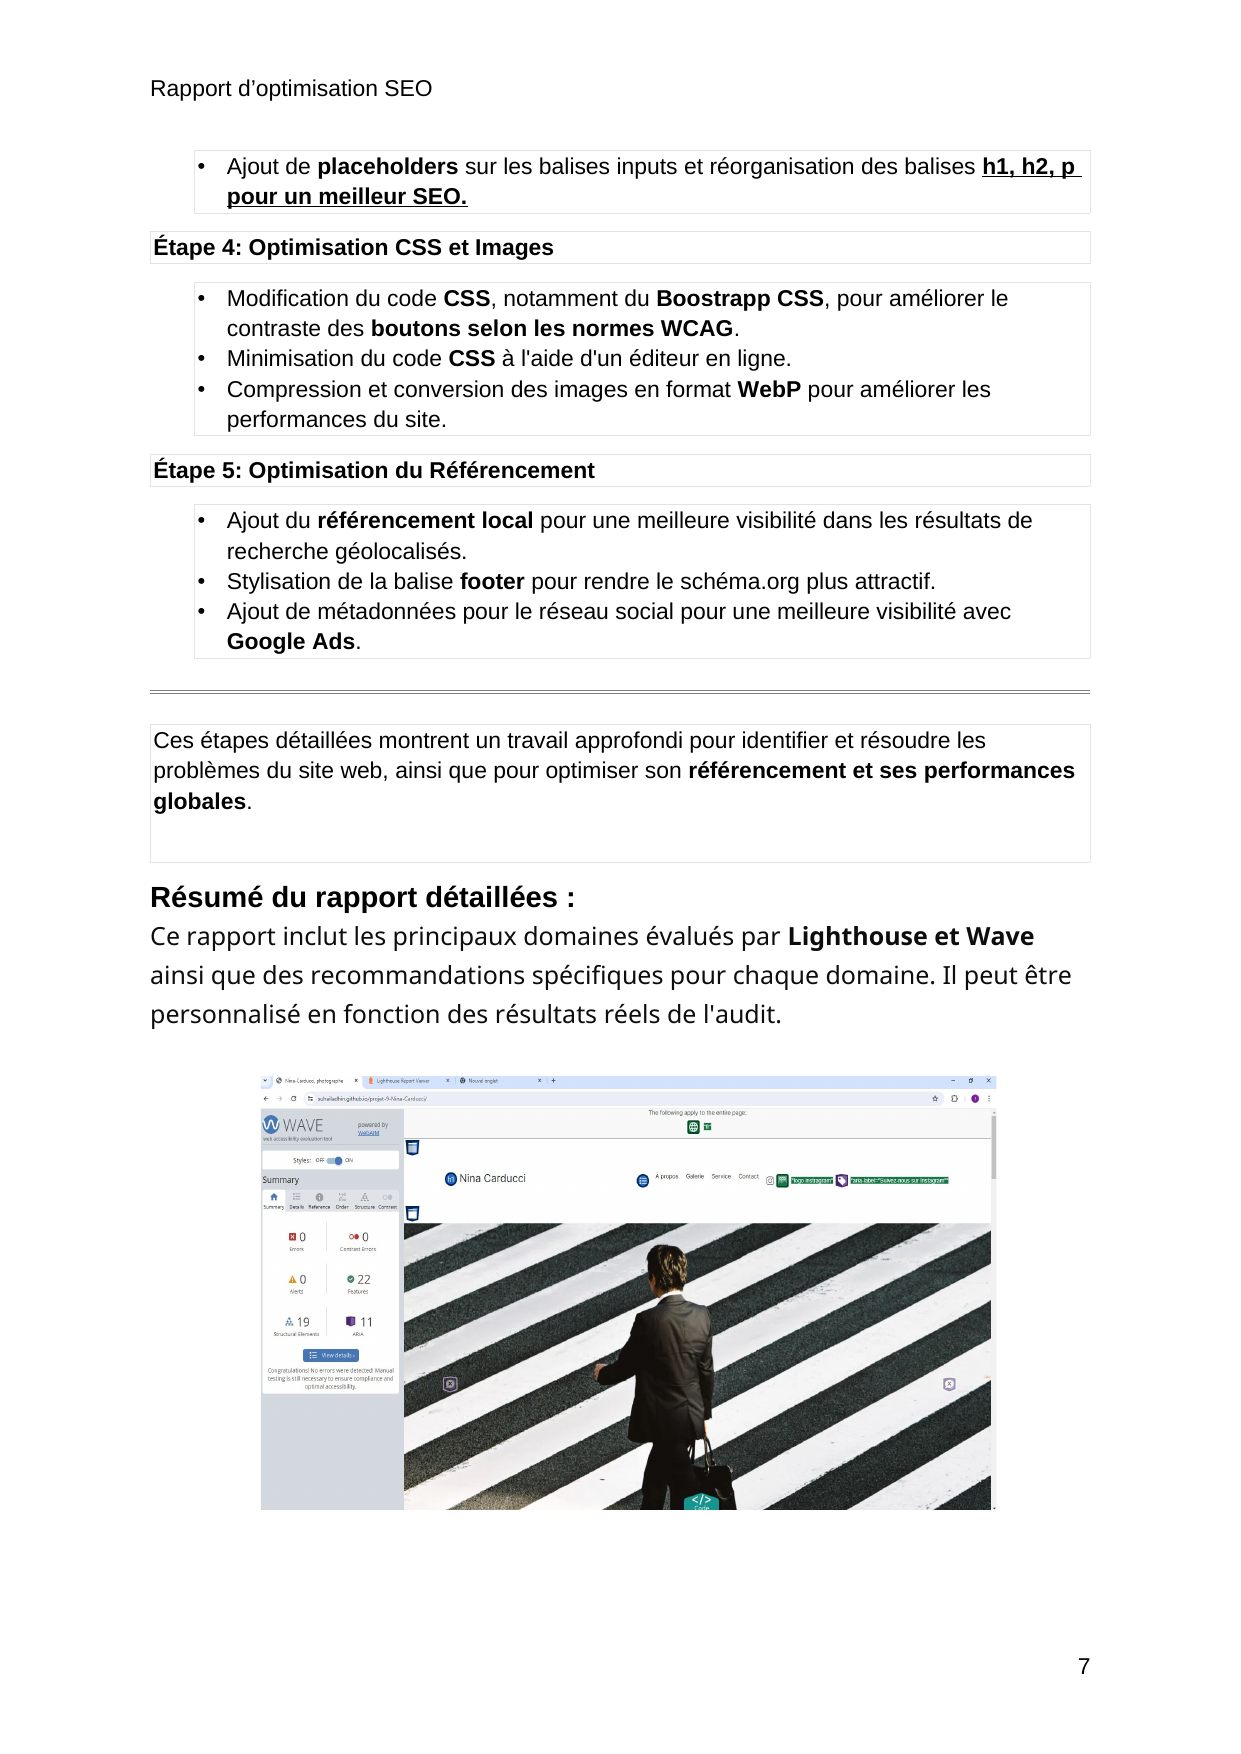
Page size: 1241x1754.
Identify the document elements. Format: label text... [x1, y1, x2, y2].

text Étape 5: Optimisation du Référencement [151, 455, 1090, 486]
text Résumé du rapport détaillées : [150, 880, 1090, 914]
text Ces étapes détaillées montrent un travail approfondi pour identifier et résoudre les problèmes du site web, ainsi que pour optimiser son référencement et ses performances globales. [151, 725, 1090, 814]
text Étape 4: Optimisation CSS et Images [151, 232, 1090, 263]
list Ajout de placeholders sur les balises inputs et réorganisation des balises h1, h2, p pour un meilleur SEO. [195, 151, 1090, 213]
text Ce rapport inclut les principaux domaines évalués par Lighthouse et Wave ainsi que des recommandations spécifiques pour chaque domaine. Il peut être personnalisé en fonction des résultats réels de l'audit. [150, 919, 1090, 1031]
list Stylisation de la balise footer pour rendre le schéma.org plus attractif. [195, 565, 1090, 594]
list Compression et conversion des images en format WebP pour améliorer les performances du site. [195, 372, 1090, 435]
list Minimisation du code CSS à l'aide d'un éditeur en ligne. [195, 342, 1090, 372]
picture [260, 1076, 997, 1510]
list Ajout de métadonnées pour le réseau social pour une meilleure visibilité avec Google Ads. [195, 595, 1090, 658]
list Modification du code CSS, notamment du Boostrapp CSS, pour améliorer le contraste des boutons selon les normes WCAG. [195, 283, 1090, 341]
list Ajout du référencement local pour une meilleure visibilité dans les résultats de recherche géolocalisés. [195, 505, 1090, 564]
